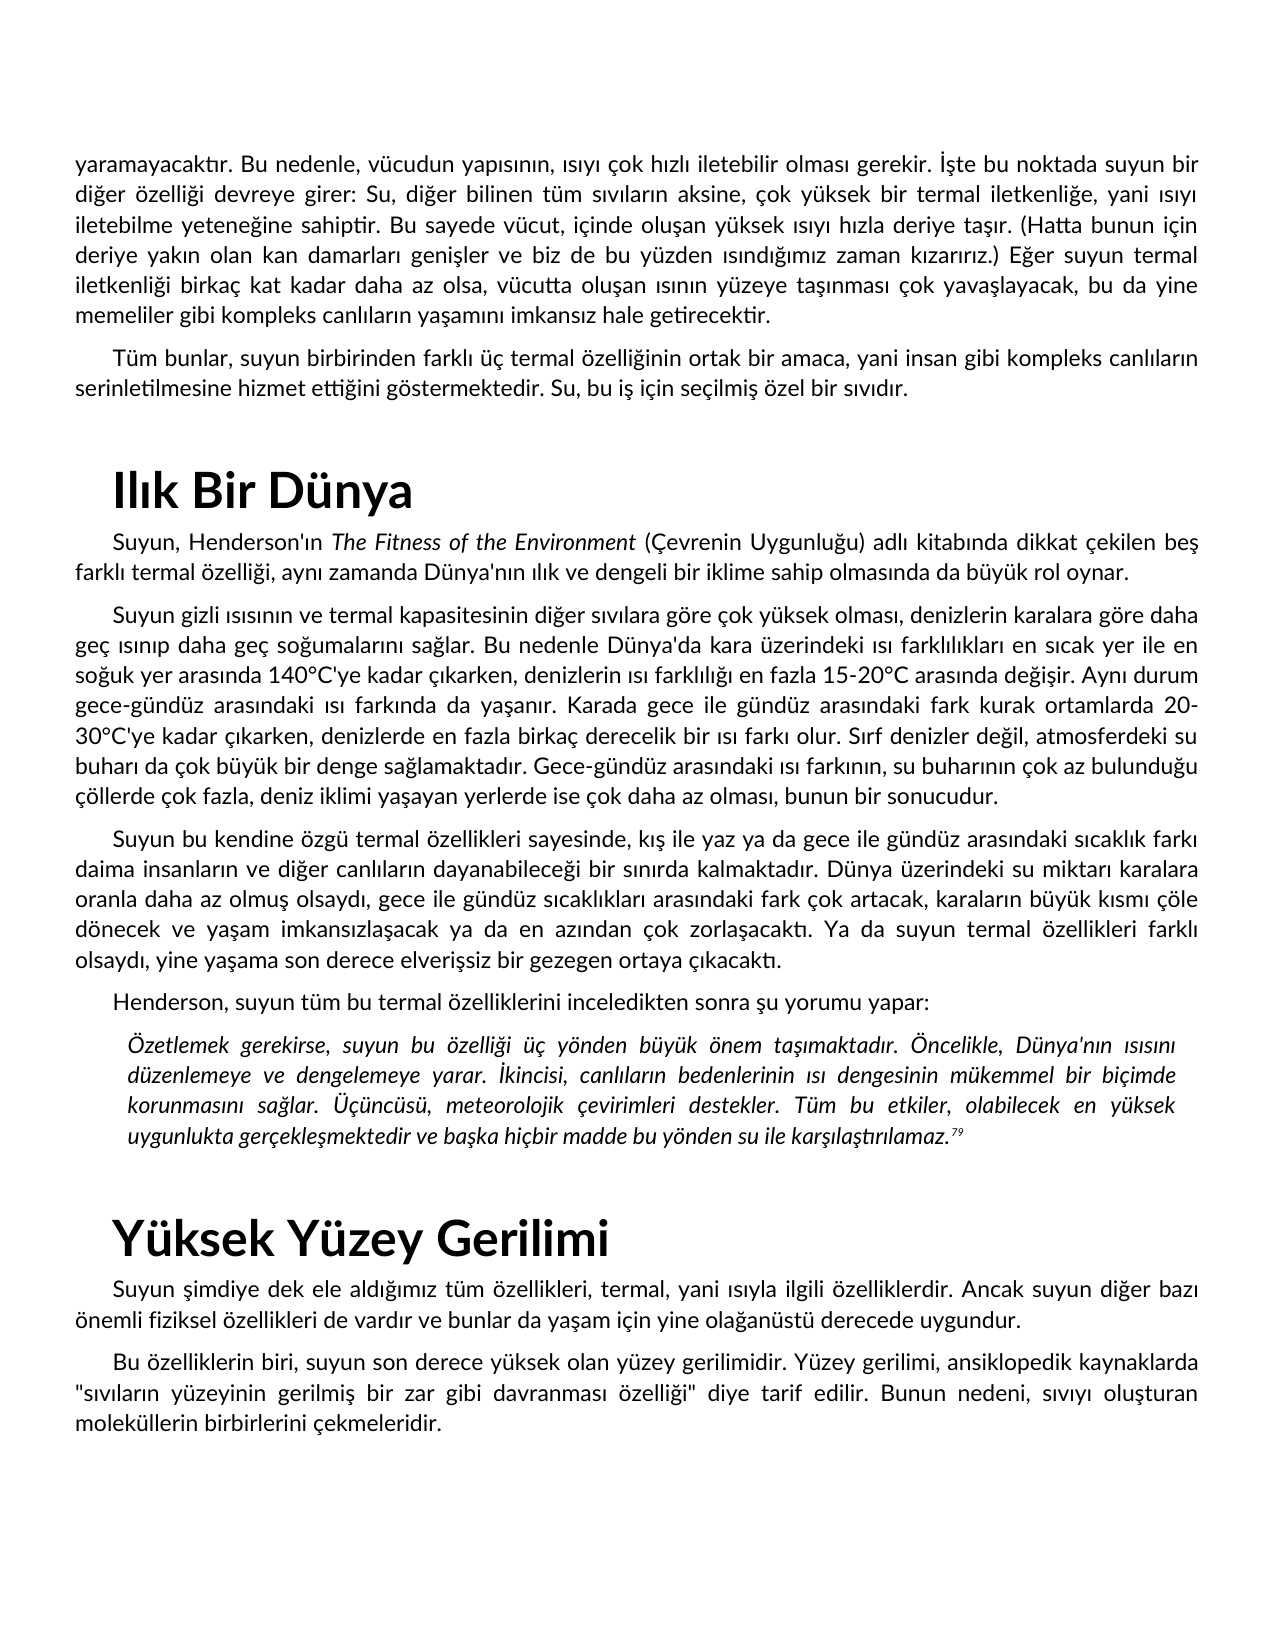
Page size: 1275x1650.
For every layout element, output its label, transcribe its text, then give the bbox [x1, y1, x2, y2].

text yaramayacaktır. Bu nedenle, vücudun yapısının, ısıyı çok hızlı iletebilir olması gerekir. İşte bu noktada suyun bir diğer özelliği devreye girer: Su, diğer bilinen tüm sıvıların aksine, çok yüksek bir termal iletkenliğe, yani ısıyı iletebilme yeteneğine sahiptir. Bu sayede vücut, içinde oluşan yüksek ısıyı hızla deriye taşır. (Hatta bunun için deriye yakın olan kan damarları genişler ve biz de bu yüzden ısındığımız zaman kızarırız.) Eğer suyun termal iletkenliği birkaç kat kadar daha az olsa, vücutta oluşan ısının yüzeye taşınması çok yavaşlayacak, bu da yine memeliler gibi kompleks canlıların yaşamını imkansız hale getirecektir. [75, 150, 1200, 328]
text Bu özelliklerin biri, suyun son derece yüksek olan yüzey gerilimidir. Yüzey gerilimi, ansiklopedik kaynaklarda "sıvıların yüzeyinin gerilmiş bir zar gibi davranması özelliği" diye tarif edilir. Bunun nedeni, sıvıyı oluşturan moleküllerin birbirlerini çekmeleridir. [75, 1348, 1200, 1436]
text Suyun, Henderson'ın The Fitness of the Environment (Çevrenin Uygunluğu) adlı kitabında dikkat çekilen beş farklı termal özelliği, aynı zamanda Dünya'nın ılık ve dengeli bir iklime sahip olmasında da büyük rol oynar. [75, 528, 1200, 585]
text Özetlemek gerekirse, suyun bu özelliği üç yönden büyük önem taşımaktadır. Öncelikle, Dünya'nın ısısını düzenlemeye ve dengelemeye yarar. İkincisi, canlıların bedenlerinin ısı dengesinin mükemmel bir biçimde korunmasını sağlar. Üçüncüsü, meteorolojik çevirimleri destekler. Tüm bu etkiler, olabilecek en yüksek uygunlukta gerçekleşmektedir ve başka hiçbir madde bu yönden su ile karşılaştırılamaz.79 [127, 1031, 1177, 1149]
text Henderson, suyun tüm bu termal özelliklerini inceledikten sonra şu yorumu yapar: [75, 988, 1200, 1016]
subtitle Ilık Bir Dünya [112, 459, 1200, 519]
subtitle Yüksek Yüzey Gerilimi [112, 1207, 1200, 1267]
text Suyun gizli ısısının ve termal kapasitesinin diğer sıvılara göre çok yüksek olması, denizlerin karalara göre daha geç ısınıp daha geç soğumalarını sağlar. Bu nedenle Dünya'da kara üzerindeki ısı farklılıkları en sıcak yer ile en soğuk yer arasında 140°C'ye kadar çıkarken, denizlerin ısı farklılığı en fazla 15-20°C arasında değişir. Aynı durum gece-gündüz arasındaki ısı farkında da yaşanır. Karada gece ile gündüz arasındaki fark kurak ortamlarda 20-30°C'ye kadar çıkarken, denizlerde en fazla birkaç derecelik bir ısı farkı olur. Sırf denizler değil, atmosferdeki su buharı da çok büyük bir denge sağlamaktadır. Gece-gündüz arasındaki ısı farkının, su buharının çok az bulunduğu çöllerde çok fazla, deniz iklimi yaşayan yerlerde ise çok daha az olması, bunun bir sonucudur. [75, 601, 1200, 809]
text Suyun şimdiye dek ele aldığımız tüm özellikleri, termal, yani ısıyla ilgili özelliklerdir. Ancak suyun diğer bazı önemli fiziksel özellikleri de vardır ve bunlar da yaşam için yine olağanüstü derecede uygundur. [75, 1275, 1200, 1333]
text Tüm bunlar, suyun birbirinden farklı üç termal özelliğinin ortak bir amaca, yani insan gibi kompleks canlıların serinletilmesine hizmet ettiğini göstermektedir. Su, bu iş için seçilmiş özel bir sıvıdır. [75, 344, 1200, 401]
text Suyun bu kendine özgü termal özellikleri sayesinde, kış ile yaz ya da gece ile gündüz arasındaki sıcaklık farkı daima insanların ve diğer canlıların dayanabileceği bir sınırda kalmaktadır. Dünya üzerindeki su miktarı karalara oranla daha az olmuş olsaydı, gece ile gündüz sıcaklıkları arasındaki fark çok artacak, karaların büyük kısmı çöle dönecek ve yaşam imkansızlaşacak ya da en azından çok zorlaşacaktı. Ya da suyun termal özellikleri farklı olsaydı, yine yaşama son derece elverişsiz bir gezegen ortaya çıkacaktı. [75, 824, 1200, 973]
